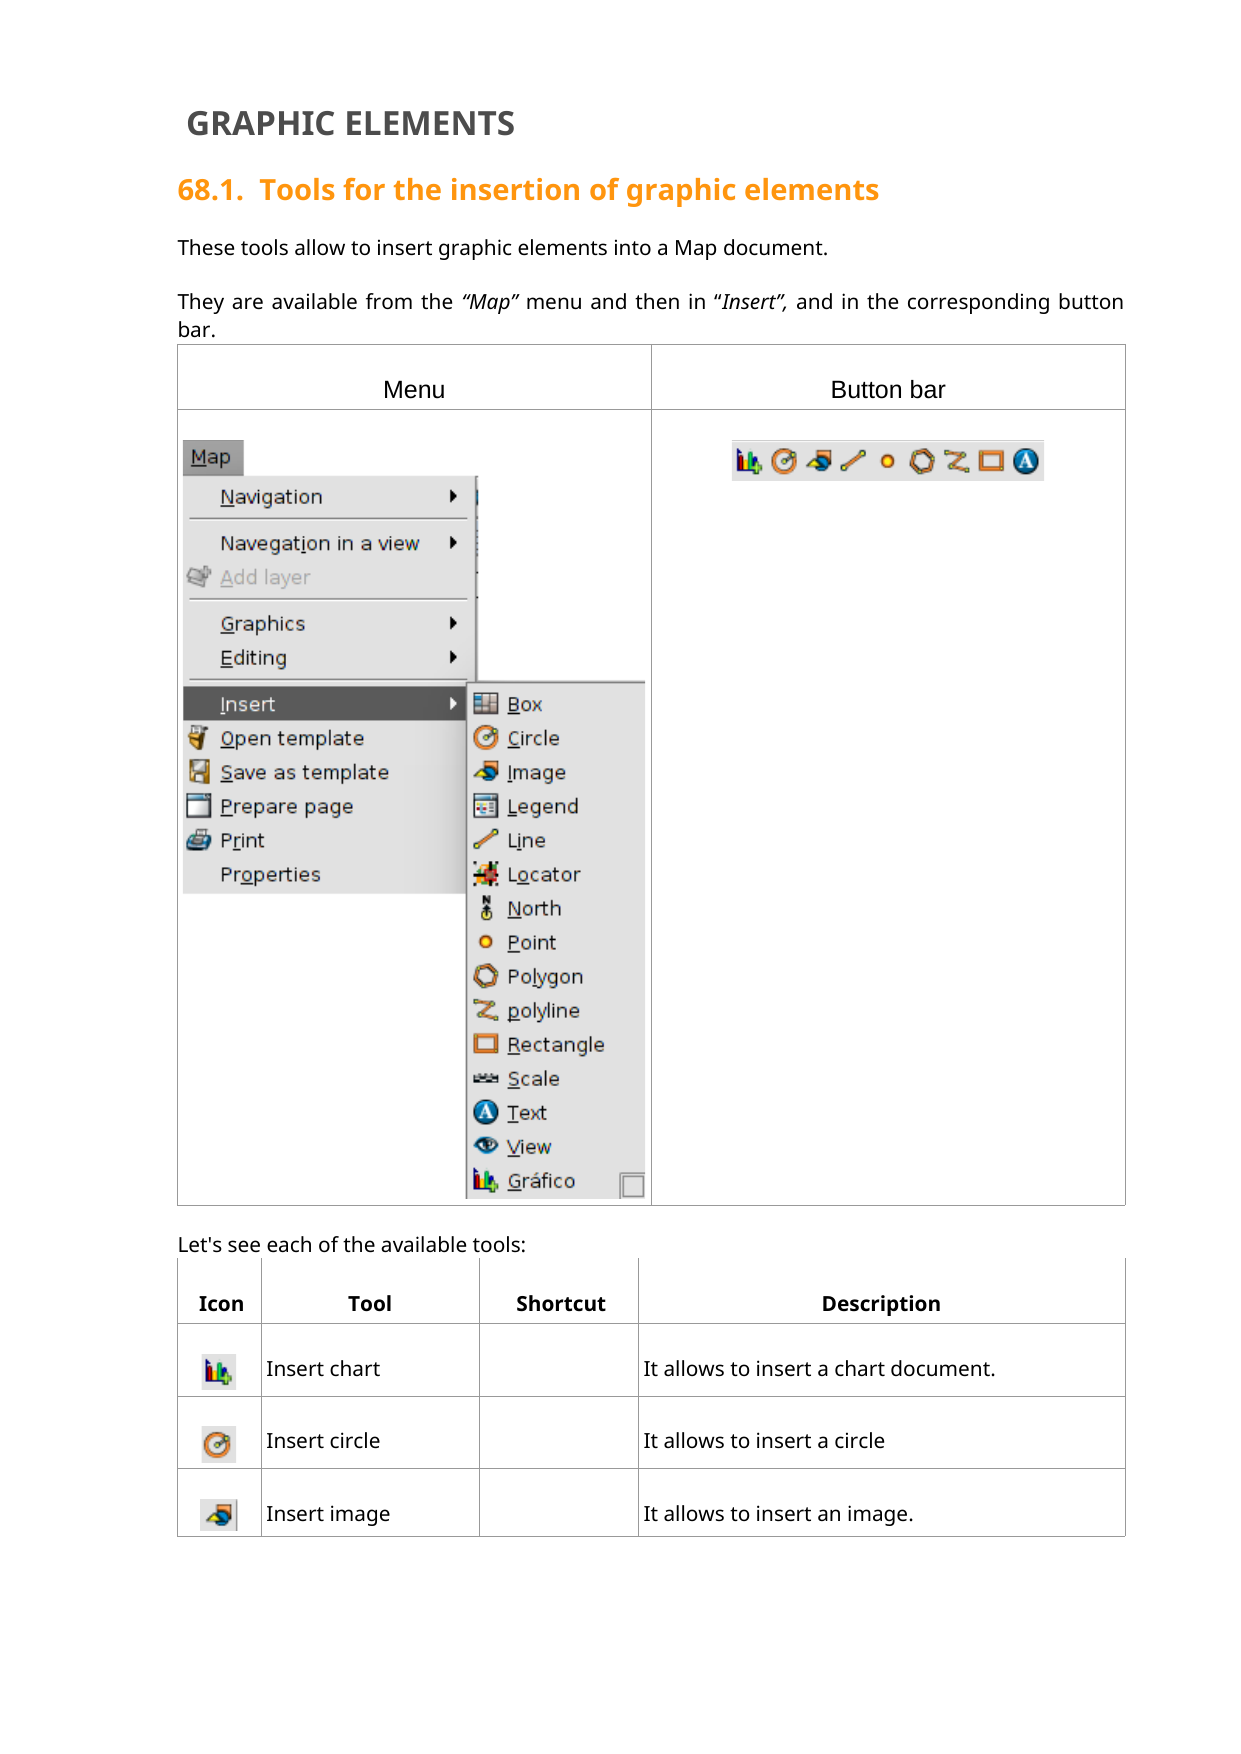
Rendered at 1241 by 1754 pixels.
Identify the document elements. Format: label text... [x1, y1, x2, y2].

picture [200, 1499, 238, 1531]
table_header Icon [178, 1258, 261, 1323]
table_header Menu [178, 345, 651, 409]
table_cell [178, 410, 651, 1205]
table_cell [480, 1397, 638, 1468]
table_cell [652, 410, 1125, 1205]
table_cell It allows to insert an image. [639, 1469, 1125, 1536]
table_header Shortcut [480, 1258, 638, 1323]
table_cell [178, 1397, 261, 1468]
table_cell Insert chart [262, 1324, 479, 1396]
table_cell It allows to insert a chart document. [639, 1324, 1125, 1396]
picture [731, 440, 1045, 481]
picture [201, 1426, 237, 1463]
table_cell It allows to insert a circle [639, 1397, 1125, 1468]
subtitle 68.1. Tools for the insertion of graphic elements [177, 169, 1125, 208]
text Let's see each of the available tools: [177, 1230, 1125, 1258]
subtitle Graphic elements [177, 100, 1125, 145]
table_cell [178, 1324, 261, 1396]
text They are available from the “Map” menu and then in “Insert”, and in the corresponding button bar. [177, 287, 1125, 344]
table_cell Insert image [262, 1469, 479, 1536]
table_cell [178, 1469, 261, 1536]
table_header Button bar [652, 345, 1125, 409]
table_cell [480, 1469, 638, 1536]
picture [182, 440, 646, 1199]
picture [201, 1354, 237, 1390]
table_cell Insert circle [262, 1397, 479, 1468]
table_header Tool [262, 1258, 479, 1323]
text These tools allow to insert graphic elements into a Map document. [177, 233, 1125, 262]
table_cell [480, 1324, 638, 1396]
table_header Description [639, 1258, 1125, 1323]
